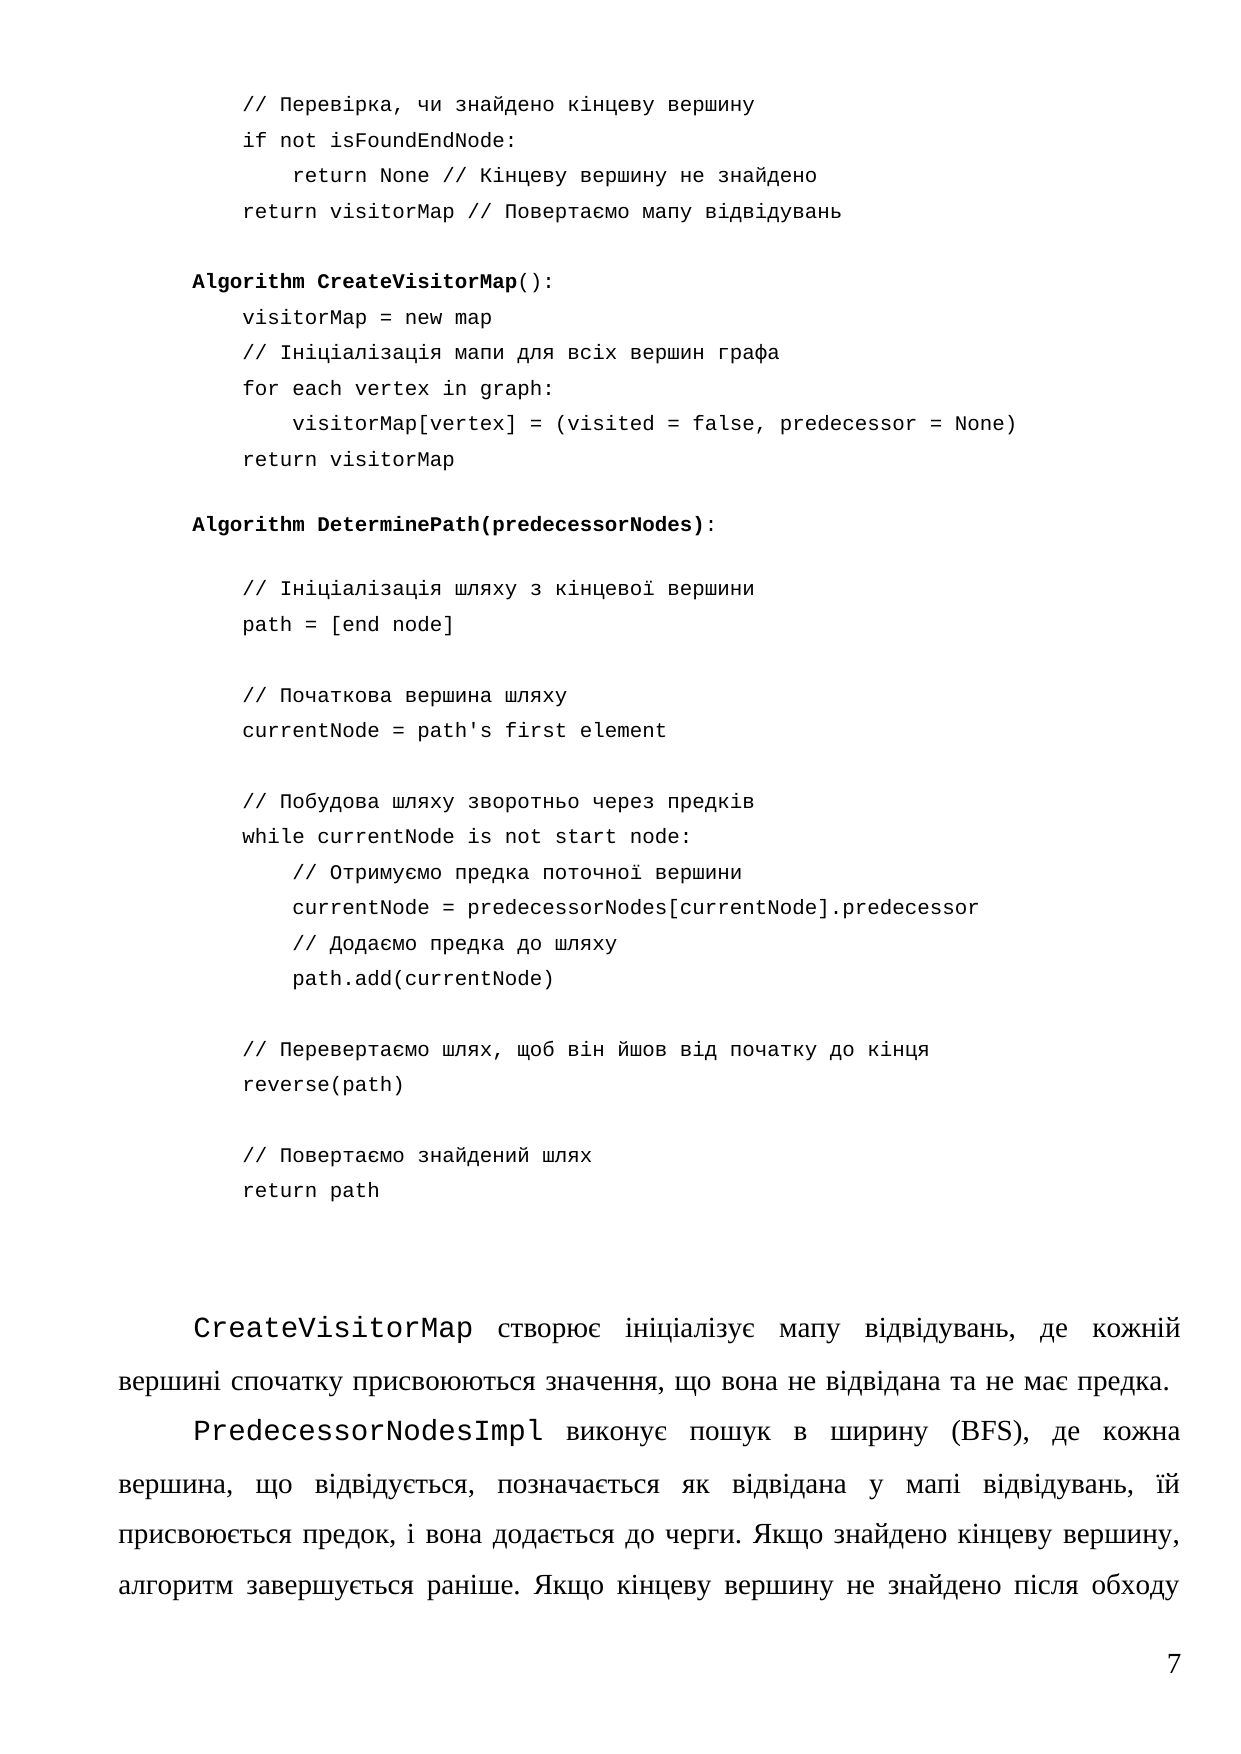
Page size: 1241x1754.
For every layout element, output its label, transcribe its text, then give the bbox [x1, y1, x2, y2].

text currentNode = predecessorNodes[currentNode].predecessor [118, 897, 1181, 921]
text return visitorMap // Повертаємо мапу відвідувань [118, 201, 1181, 224]
text for each vertex in graph: [118, 378, 1181, 401]
text path.add(currentNode) [118, 968, 1181, 992]
text // Початкова вершина шляху [118, 685, 1181, 708]
text visitorMap[vertex] = (visited = false, predecessor = None) [118, 413, 1181, 437]
text path = [end node] [118, 614, 1181, 637]
text // Перевертаємо шлях, щоб він йшов від початку до кінця [118, 1039, 1181, 1062]
text CreateVisitorMap створює ініціалізує мапу відвідувань, де кожній вершині спочатку присвоюються значення, що вона не відвідана та не має предка. PredecessorNodesImpl виконує пошук в ширину (BFS), де кожна вершина, що відвідується, позначається як відвідана у мапі відвідувань, їй присвоюється предок, і вона додається до черги. Якщо знайдено кінцеву вершину, алгоритм завершується раніше. Якщо кінцеву вершину не знайдено після обходу [118, 1310, 1181, 1600]
text // Повертаємо знайдений шлях [118, 1145, 1181, 1169]
text return visitorMap [118, 449, 1181, 472]
text return path [118, 1181, 1181, 1204]
text Algorithm CreateVisitorMap(): [118, 272, 1181, 295]
text // Перевірка, чи знайдено кінцеву вершину [118, 94, 1181, 118]
text // Ініціалізація мапи для всіх вершин графа [118, 342, 1181, 366]
text // Ініціалізація шляху з кінцевої вершини [118, 578, 1181, 602]
text Algorithm DeterminePath(predecessorNodes): [118, 513, 1181, 537]
text // Отримуємо предка поточної вершини [118, 862, 1181, 885]
text // Додаємо предка до шляху [118, 933, 1181, 956]
text currentNode = path's first element [118, 720, 1181, 744]
text visitorMap = new map [118, 307, 1181, 331]
text if not isFoundEndNode: [118, 130, 1181, 153]
text while currentNode is not start node: [118, 826, 1181, 850]
text reverse(path) [118, 1074, 1181, 1098]
text return None // Кінцеву вершину не знайдено [118, 165, 1181, 189]
text // Побудова шляху зворотньо через предків [118, 791, 1181, 814]
